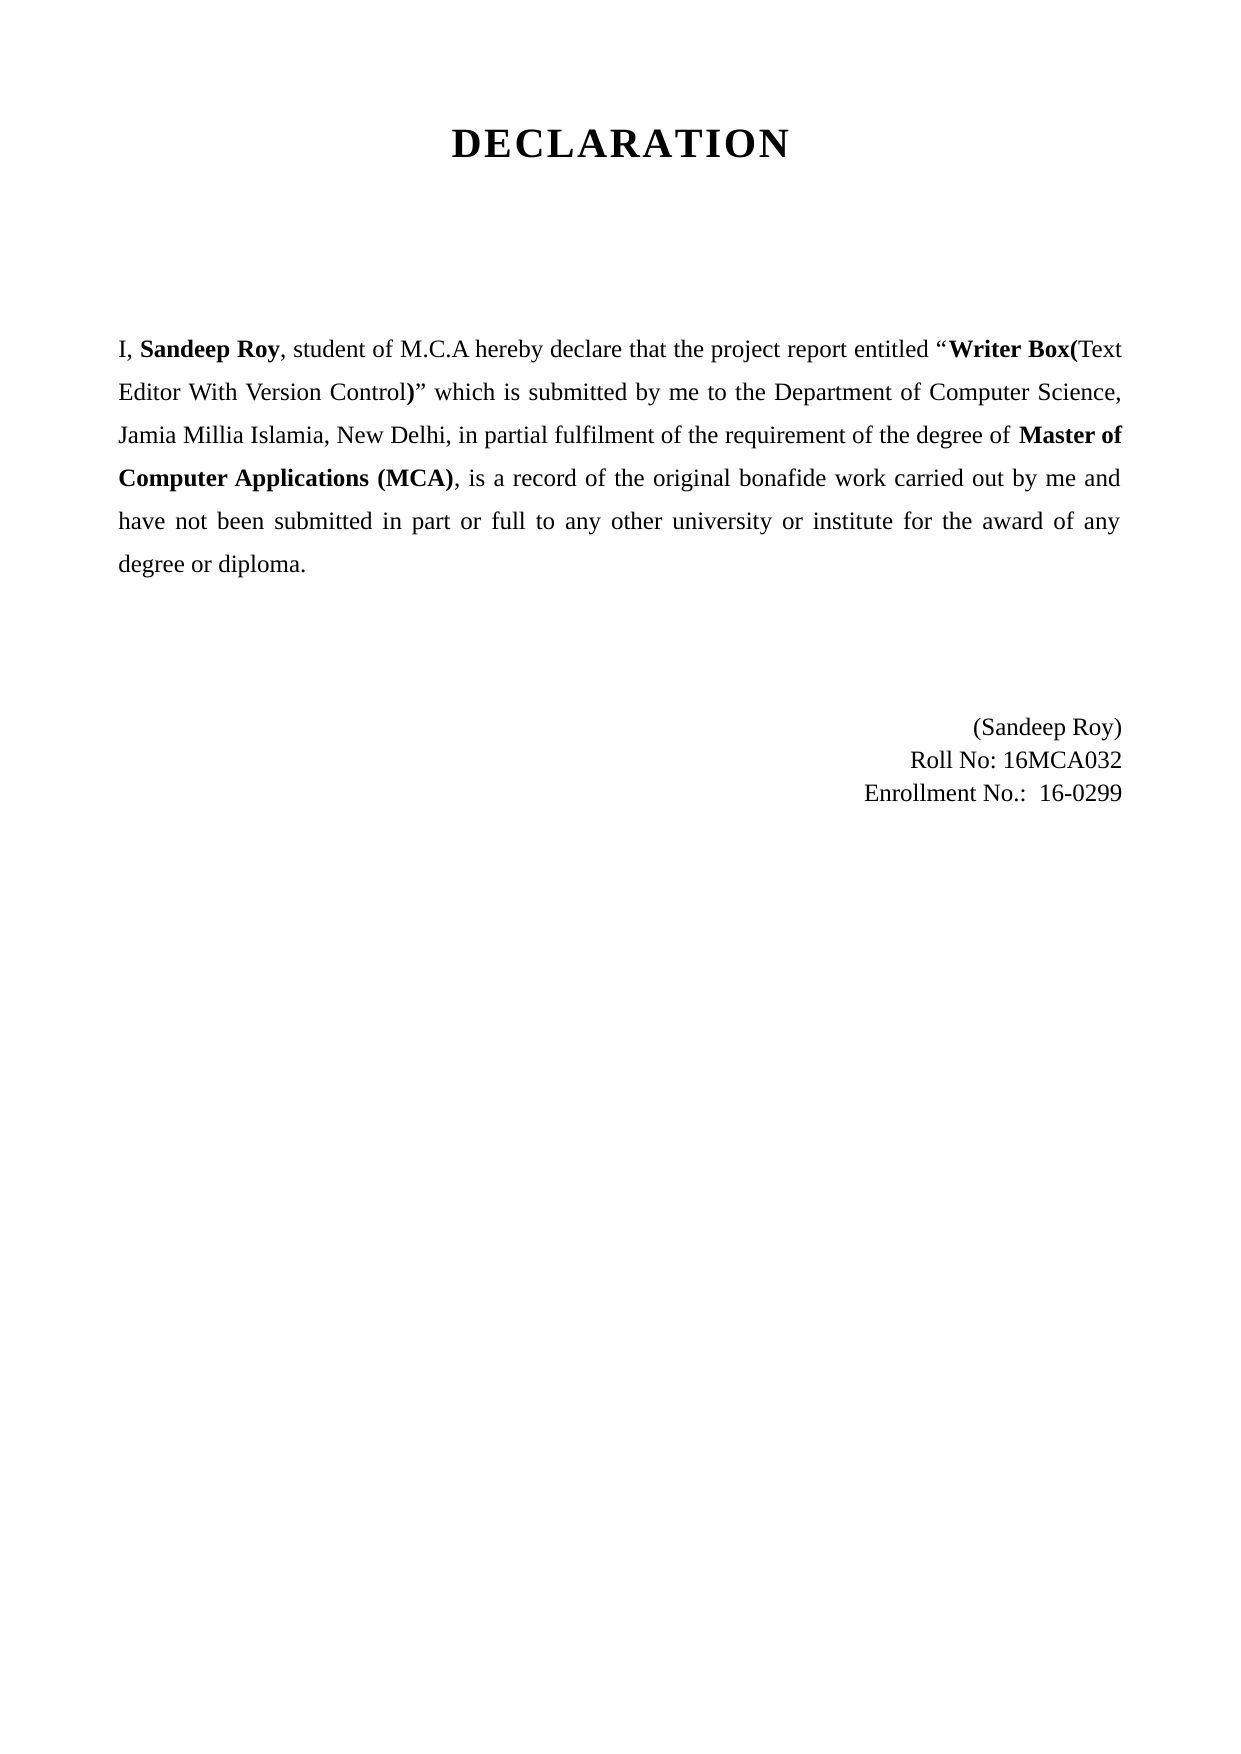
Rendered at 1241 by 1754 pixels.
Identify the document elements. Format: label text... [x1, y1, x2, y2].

text DECLARATION [118, 118, 1122, 166]
text (Sandeep Roy) [118, 712, 1122, 741]
text Enrollment No.: 16-0299 [118, 778, 1122, 807]
text Roll No: 16MCA032 [118, 745, 1122, 773]
text I, Sandeep Roy, student of M.C.A hereby declare that the project report entitled “Writer Box(Text Editor With Version Control)” which is submitted by me to the Department of Computer Science, Jamia Millia Islamia, New Delhi, in partial fulfilment of the requirement of the degree of Master of Computer Applications (MCA), is a record of the original bonafide work carried out by me and have not been submitted in part or full to any other university or institute for the award of any degree or diploma. [118, 334, 1122, 578]
